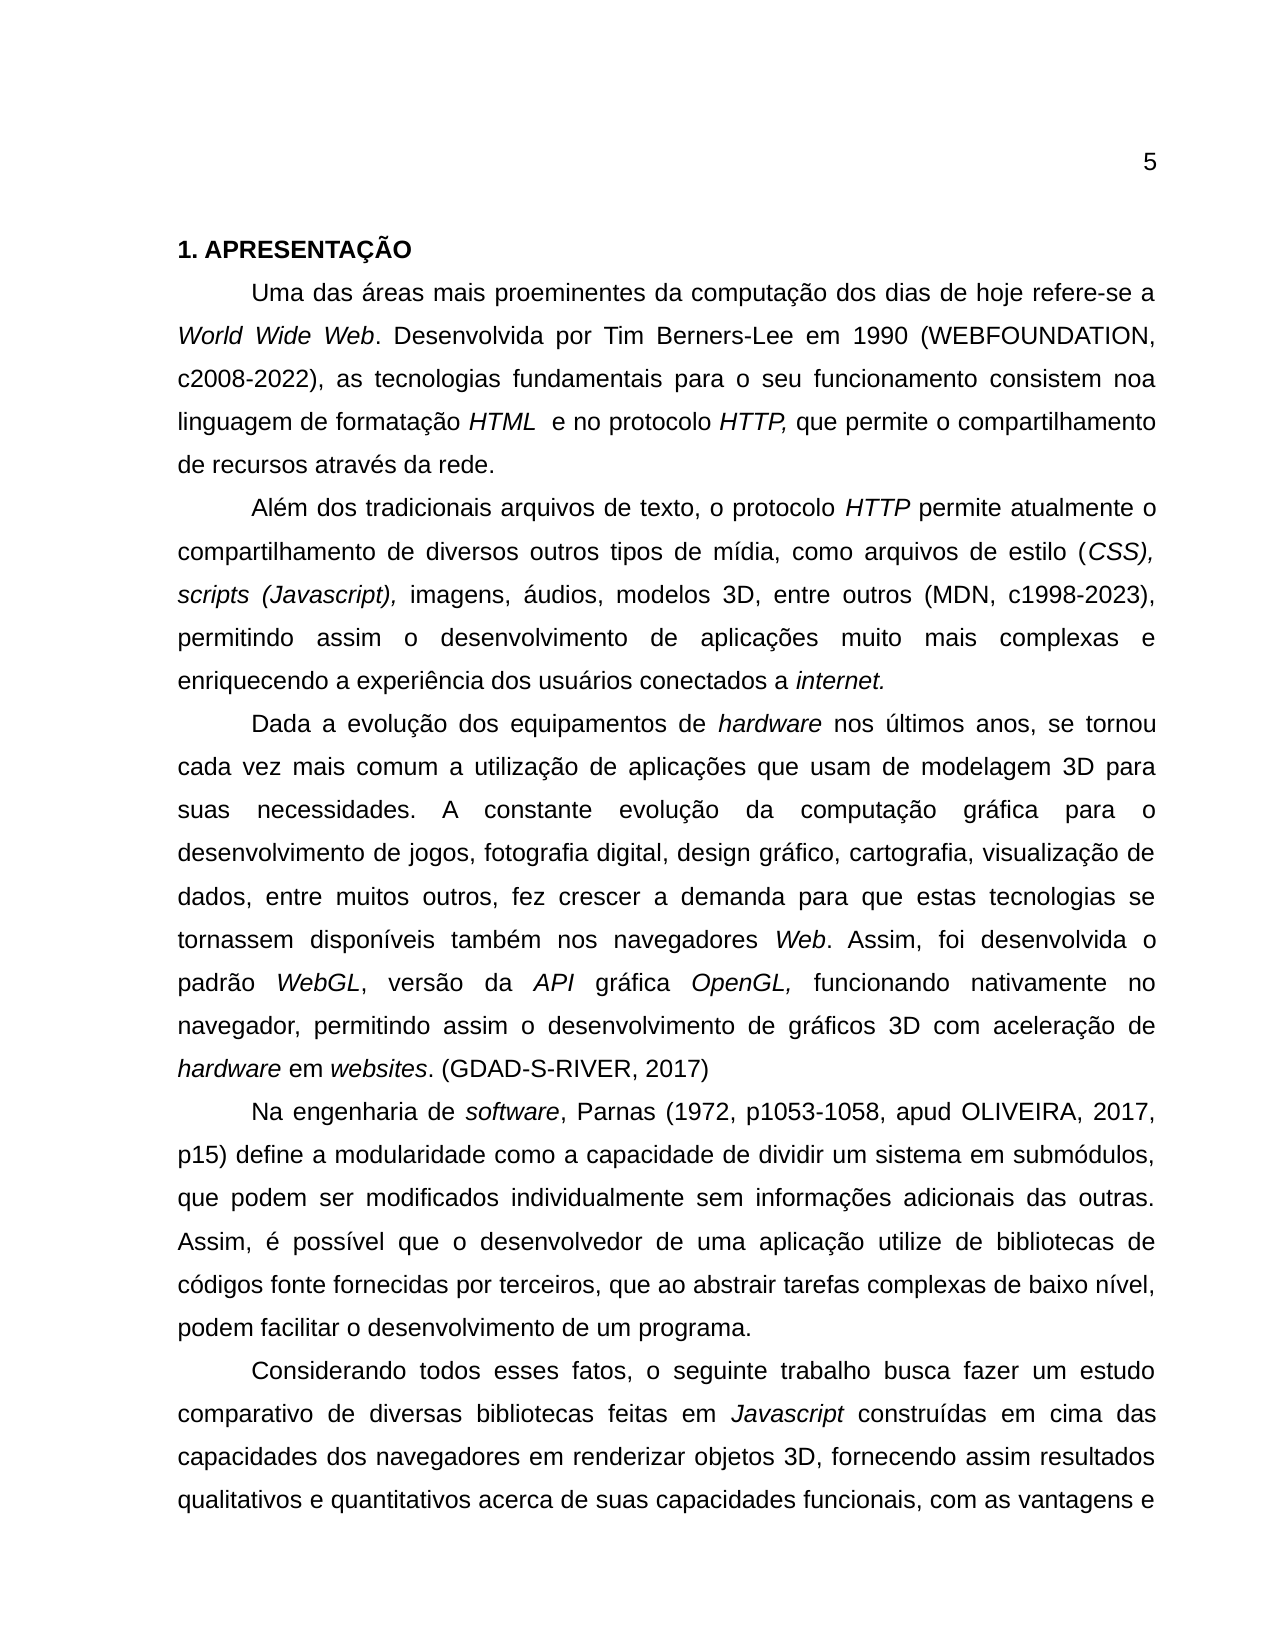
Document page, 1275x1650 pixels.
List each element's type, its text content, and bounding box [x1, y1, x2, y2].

text Considerando todos esses fatos, o seguinte trabalho busca fazer um estudo comparativo de diversas bibliotecas feitas em Javascript construídas em cima das capacidades dos navegadores em renderizar objetos 3D, fornecendo assim resultados qualitativos e quantitativos acerca de suas capacidades funcionais, com as vantagens e [177, 1356, 1157, 1514]
text Na engenharia de software, Parnas (1972, p1053-1058, apud OLIVEIRA, 2017, p15) define a modularidade como a capacidade de dividir um sistema em submódulos, que podem ser modificados individualmente sem informações adicionais das outras. Assim, é possível que o desenvolvedor de uma aplicação utilize de bibliotecas de códigos fonte fornecidas por terceiros, que ao abstrair tarefas complexas de baixo nível, podem facilitar o desenvolvimento de um programa. [177, 1097, 1157, 1342]
text Além dos tradicionais arquivos de texto, o protocolo HTTP permite atualmente o compartilhamento de diversos outros tipos de mídia, como arquivos de estilo (CSS), scripts (Javascript), imagens, áudios, modelos 3D, entre outros (MDN, c1998-2023), permitindo assim o desenvolvimento de aplicações muito mais complexas e enriquecendo a experiência dos usuários conectados a internet. [177, 493, 1157, 695]
subtitle 1. APRESENTAÇÃO [177, 235, 1157, 263]
text Dada a evolução dos equipamentos de hardware nos últimos anos, se tornou cada vez mais comum a utilização de aplicações que usam de modelagem 3D para suas necessidades. A constante evolução da computação gráfica para o desenvolvimento de jogos, fotografia digital, design gráfico, cartografia, visualização de dados, entre muitos outros, fez crescer a demanda para que estas tecnologias se tornassem disponíveis também nos navegadores Web. Assim, foi desenvolvida o padrão WebGL, versão da API gráfica OpenGL, funcionando nativamente no navegador, permitindo assim o desenvolvimento de gráficos 3D com aceleração de hardware em websites. (GDAD-S-RIVER, 2017) [177, 709, 1157, 1083]
text Uma das áreas mais proeminentes da computação dos dias de hoje refere-se a World Wide Web. Desenvolvida por Tim Berners-Lee em 1990 (WEBFOUNDATION, c2008-2022), as tecnologias fundamentais para o seu funcionamento consistem noa linguagem de formatação HTML e no protocolo HTTP, que permite o compartilhamento de recursos através da rede. [177, 278, 1157, 479]
